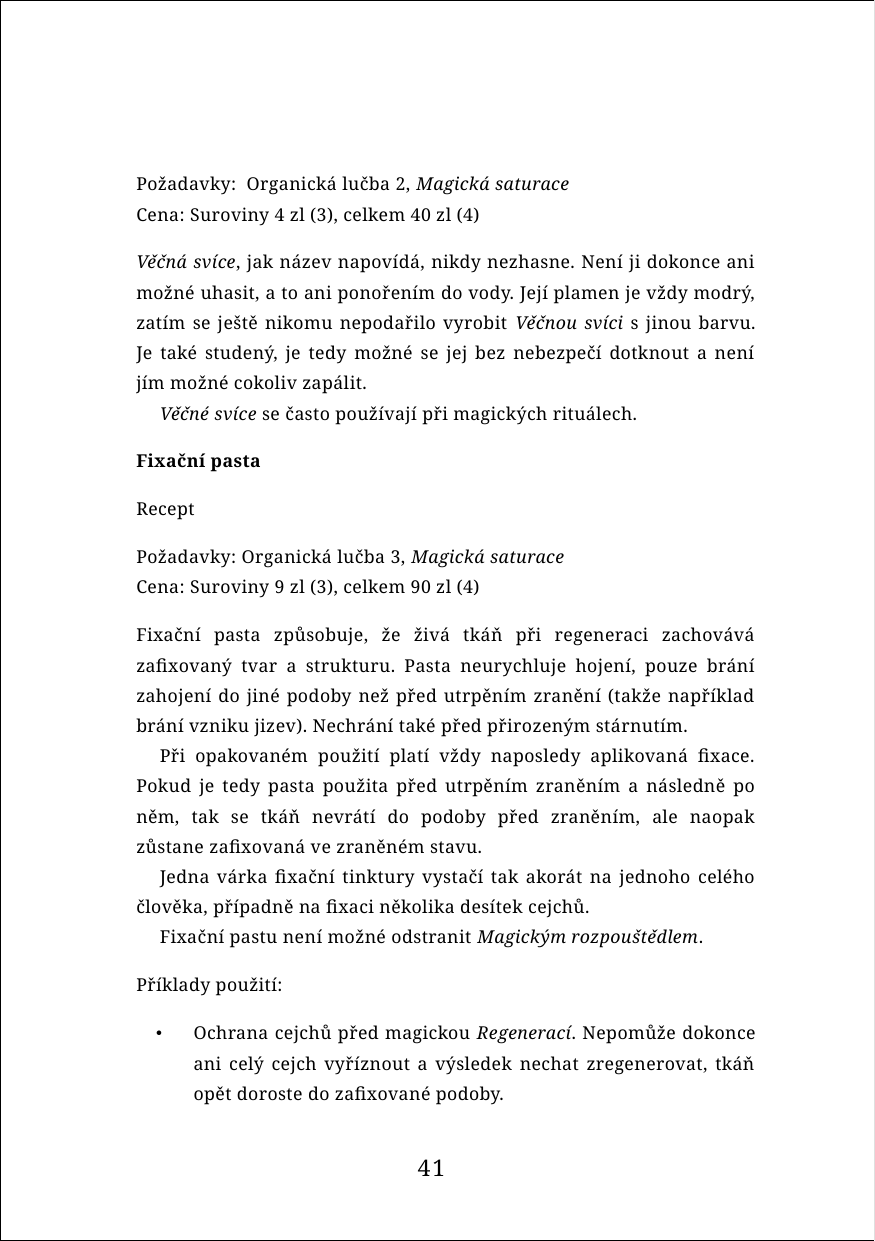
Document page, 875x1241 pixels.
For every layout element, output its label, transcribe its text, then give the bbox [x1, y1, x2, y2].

text Požadavky: Organická lučba 3, Magická saturace Cena: Suroviny 9 zl (3), celkem 90 zl (4) [136, 545, 756, 599]
text Věčná svíce, jak název napovídá, nikdy nezhasne. Není ji dokonce ani možné uhasit, a to ani ponořením do vody. Její plamen je vždy modrý, zatím se ještě nikomu nepodařilo vyrobit Věčnou svíci s jinou barvu. Je také studený, je tedy možné se jej bez nebezpečí dotknout a není jím možné cokoliv zapálit. Věčné svíce se často používají při magických rituálech. [136, 250, 756, 425]
text Příklady použití: [136, 973, 756, 997]
text Recept [136, 497, 756, 521]
text Fixační pasta [136, 449, 756, 473]
text Fixační pasta způsobuje, že živá tkáň při regeneraci zachovává zafixovaný tvar a strukturu. Pasta neurychluje hojení, pouze brání zahojení do jiné podoby než před utrpěním zranění (takže například brání vzniku jizev). Nechrání také před přirozeným stárnutím. Při opakovaném použití platí vždy naposledy aplikovaná fixace. Pokud je tedy pasta použita před utrpěním zraněním a následně po něm, tak se tkáň nevrátí do podoby před zraněním, ale naopak zůstane zafixovaná ve zraněném stavu. Jedna várka fixační tinktury vystačí tak akorát na jednoho celého člověka, případně na fixaci několika desítek cejchů. Fixační pastu není možné odstranit Magickým rozpouštědlem. [136, 623, 756, 949]
text Požadavky: Organická lučba 2, Magická saturace Cena: Suroviny 4 zl (3), celkem 40 zl (4) [136, 172, 756, 226]
list Ochrana cejchů před magickou Regenerací. Nepomůže dokonce ani celý cejch vyříznout a výsledek nechat zregenerovat, tkáň opět doroste do zafixované podoby. [156, 1021, 756, 1105]
